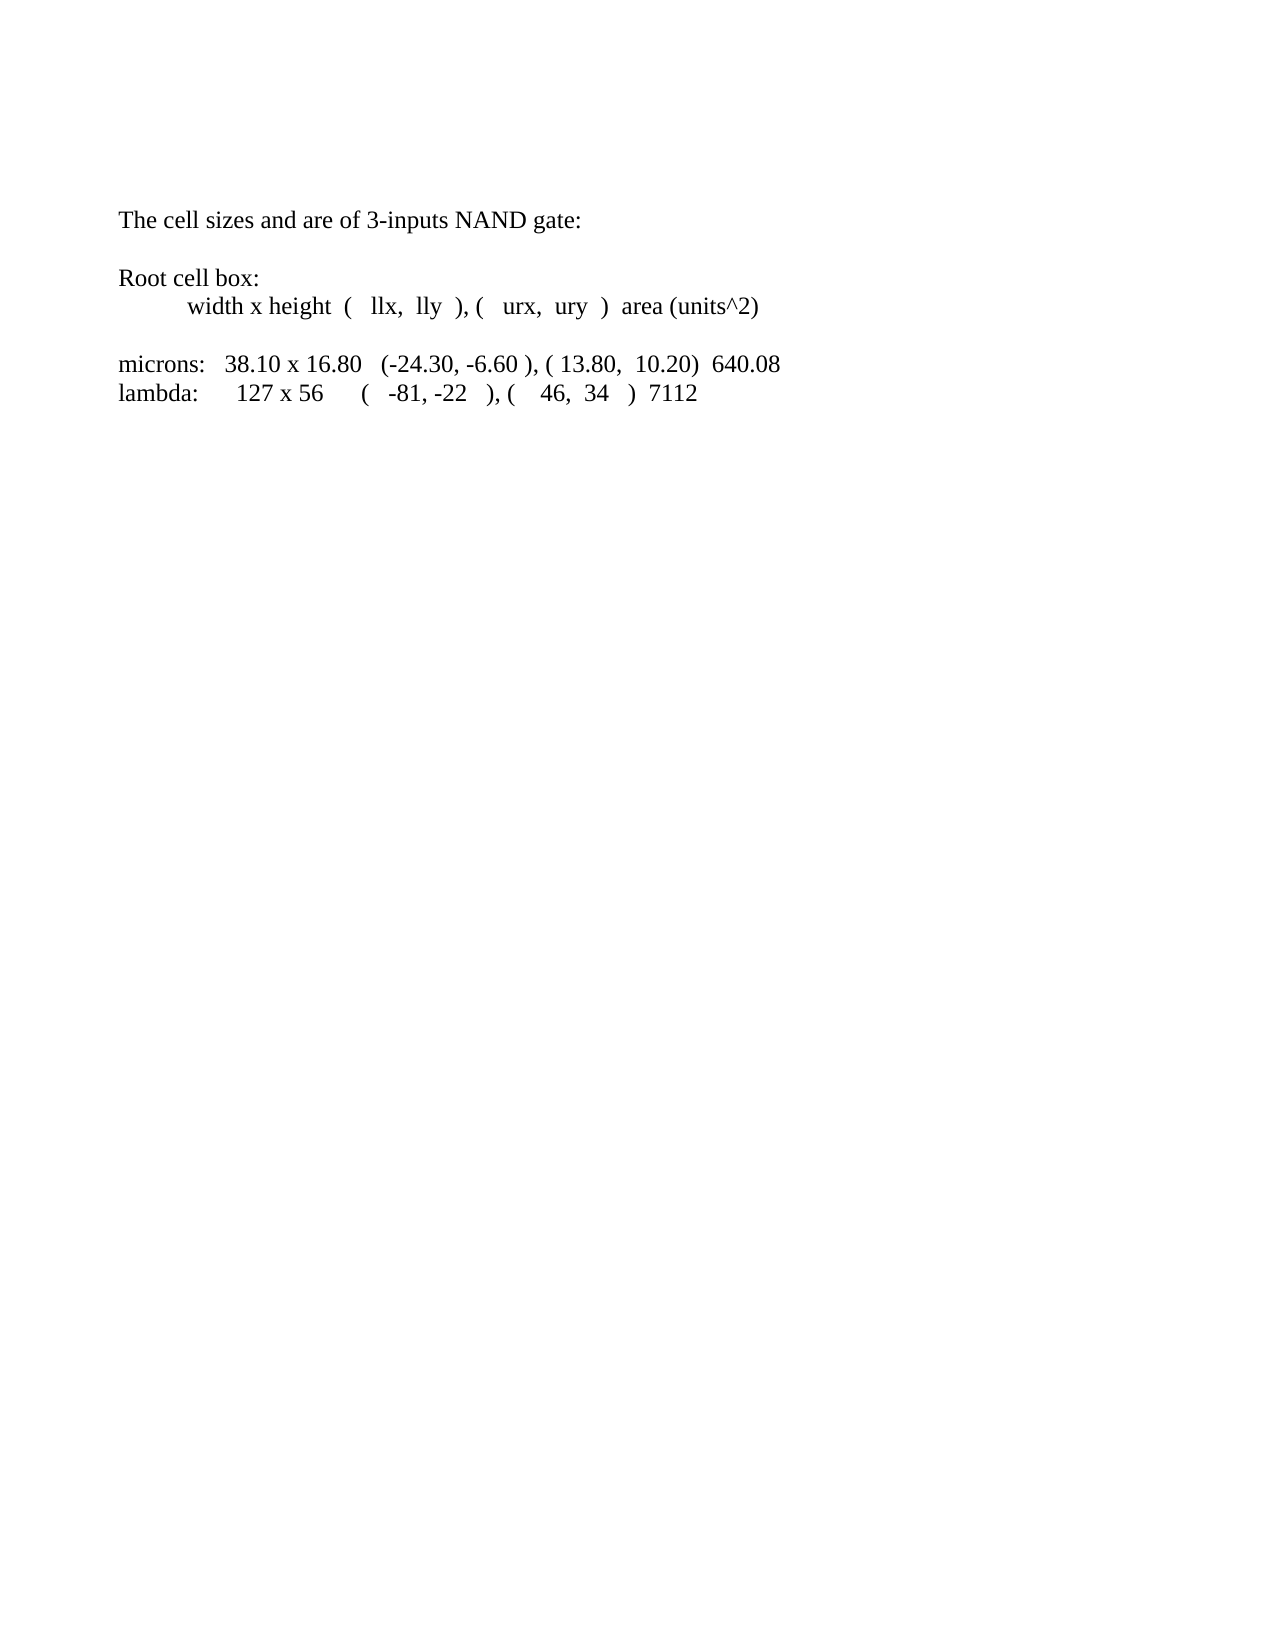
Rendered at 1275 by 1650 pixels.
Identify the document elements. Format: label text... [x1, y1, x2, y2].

text lambda: 127 x 56 ( -81, -22 ), ( 46, 34 ) 7112 [118, 378, 1157, 406]
text microns: 38.10 x 16.80 (-24.30, -6.60 ), ( 13.80, 10.20) 640.08 [118, 349, 1157, 378]
text width x height ( llx, lly ), ( urx, ury ) area (units^2) [118, 291, 1157, 320]
text Root cell box: [118, 263, 1157, 291]
text The cell sizes and are of 3-inputs NAND gate: [118, 205, 1157, 234]
